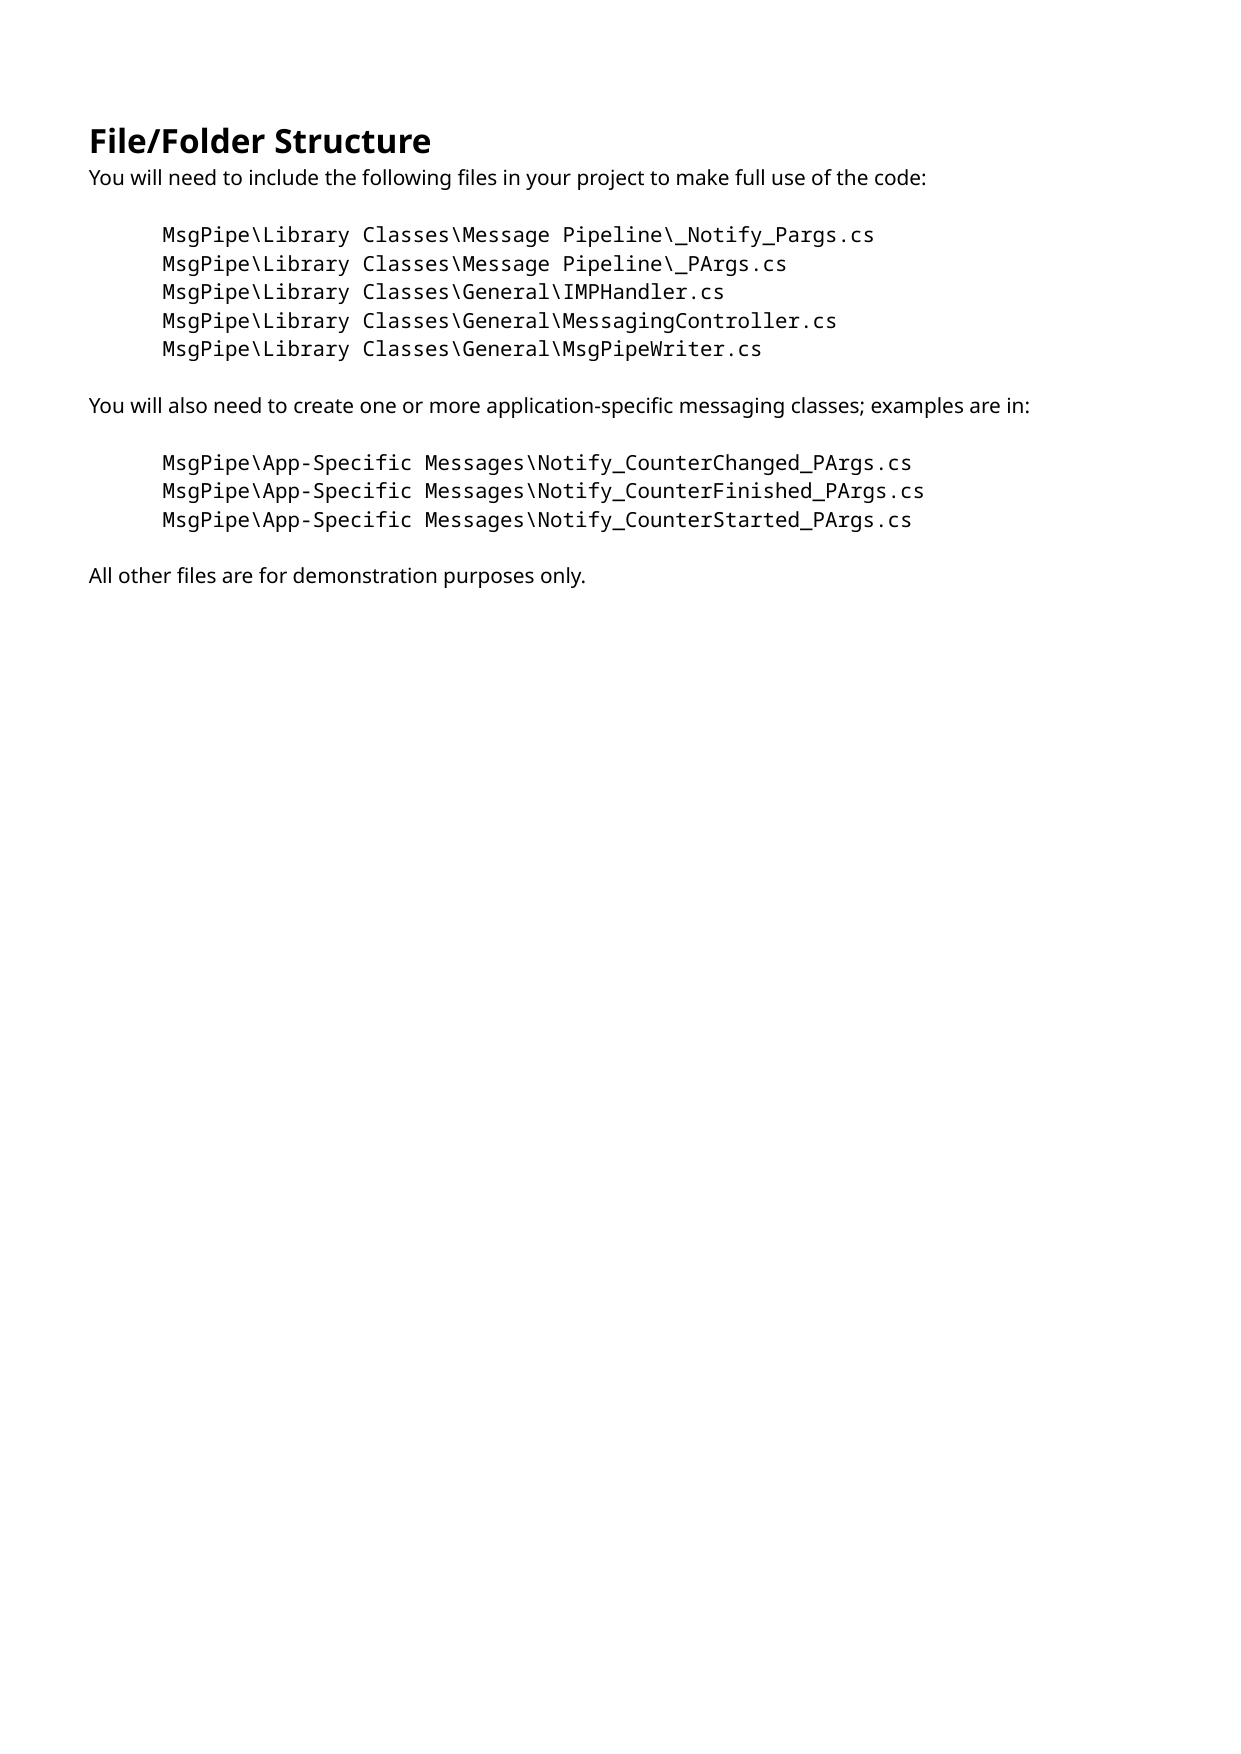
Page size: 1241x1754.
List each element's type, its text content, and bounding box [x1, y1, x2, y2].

text MsgPipe\Library Classes\General\MessagingController.cs [88, 306, 1152, 334]
text File/Folder Structure [88, 118, 1152, 163]
text MsgPipe\Library Classes\General\MsgPipeWriter.cs [88, 334, 1152, 363]
text MsgPipe\Library Classes\Message Pipeline\_PArgs.cs [88, 249, 1152, 277]
text MsgPipe\App-Specific Messages\Notify_CounterStarted_PArgs.cs [88, 505, 1152, 533]
text All other files are for demonstration purposes only. [88, 562, 1152, 590]
text You will need to include the following files in your project to make full use of the code: [88, 163, 1152, 192]
text MsgPipe\Library Classes\Message Pipeline\_Notify_Pargs.cs [88, 220, 1152, 249]
text MsgPipe\App-Specific Messages\Notify_CounterChanged_PArgs.cs [88, 448, 1152, 476]
text MsgPipe\App-Specific Messages\Notify_CounterFinished_PArgs.cs [88, 476, 1152, 505]
text MsgPipe\Library Classes\General\IMPHandler.cs [88, 277, 1152, 306]
text You will also need to create one or more application-specific messaging classes; examples are in: [88, 391, 1152, 419]
